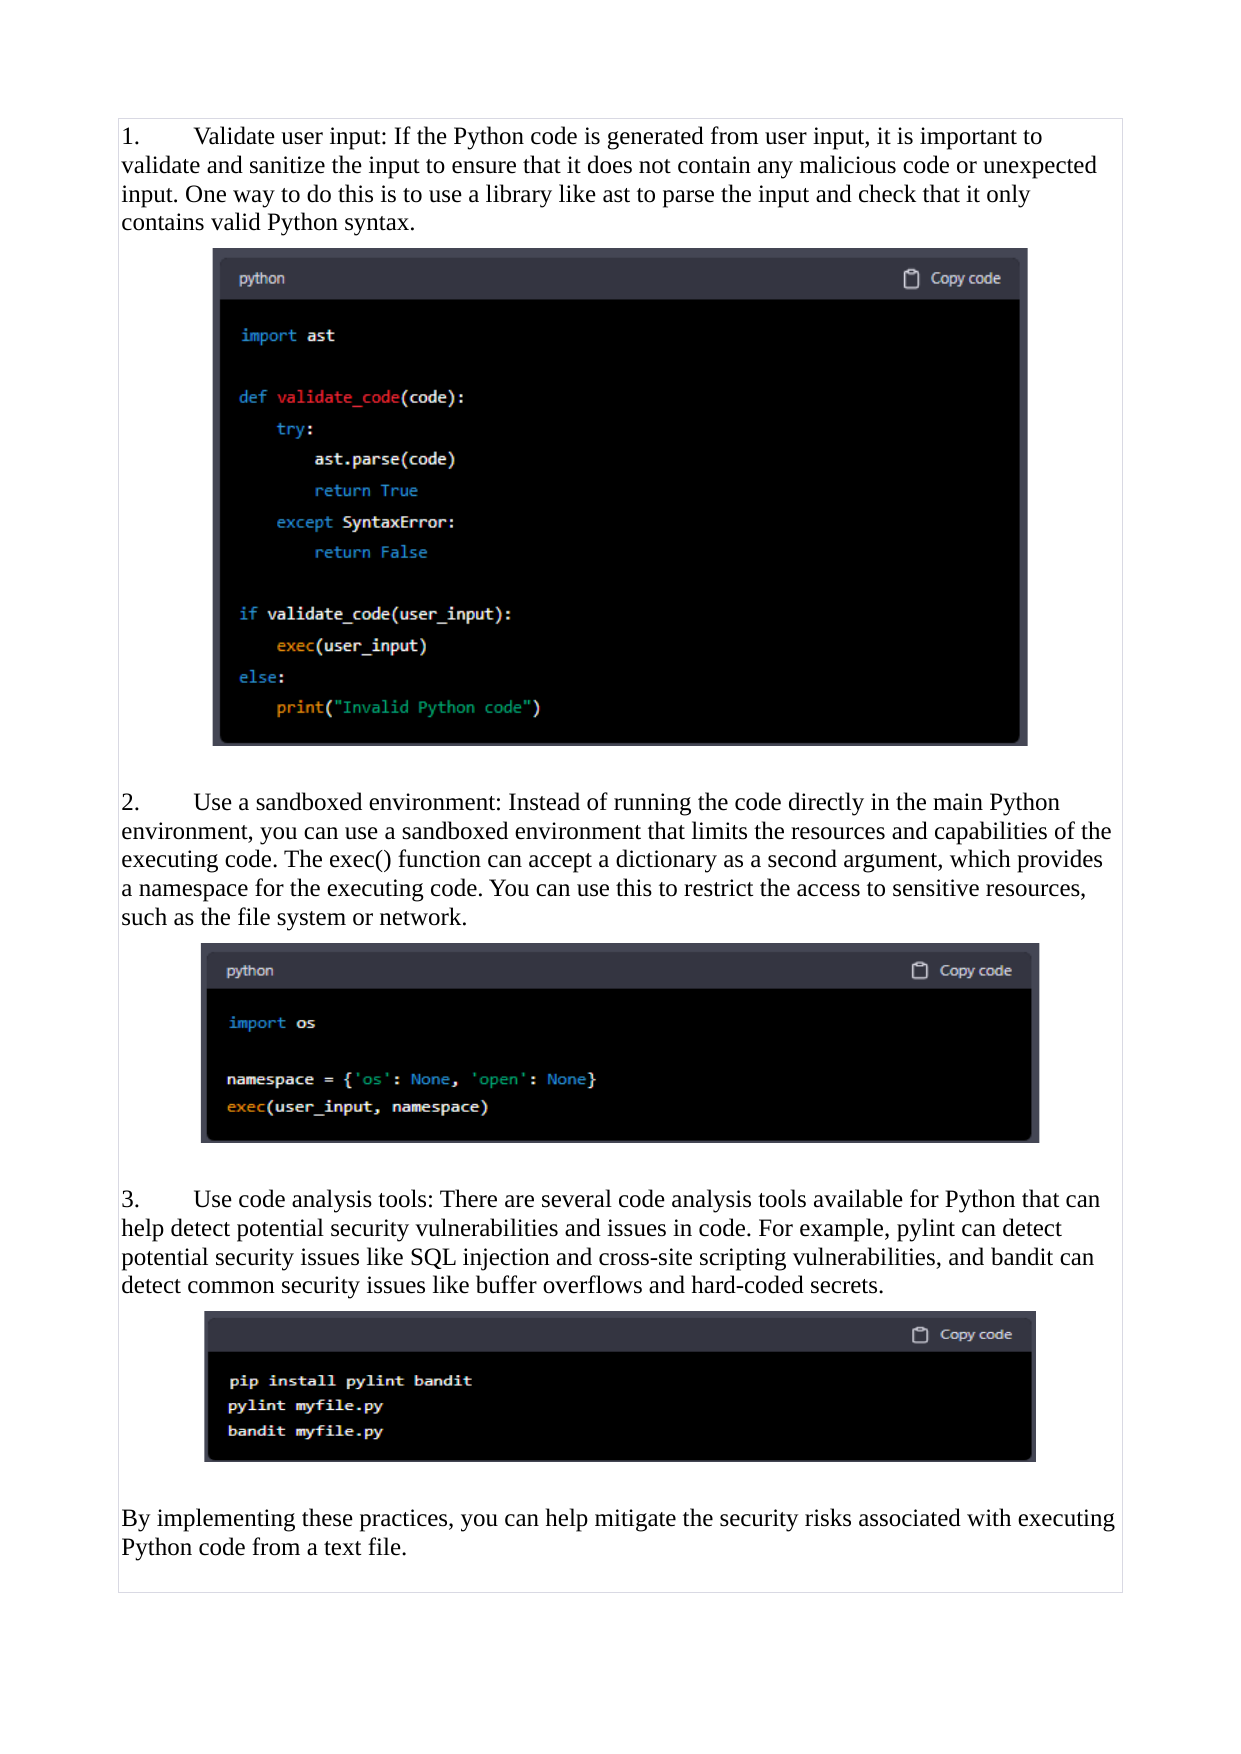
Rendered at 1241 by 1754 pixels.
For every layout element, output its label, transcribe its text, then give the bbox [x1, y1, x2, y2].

list Use a sandboxed environment: Instead of running the code directly in the main Python environment, you can use a sandboxed environment that limits the resources and capabilities of the executing code. The exec() function can accept a dictionary as a second argument, which provides a namespace for the executing code. You can use this to restrict the access to sensitive resources, such as the file system or network. [119, 784, 1122, 931]
text By implementing these practices, you can help mitigate the security risks associated with executing Python code from a text file. [119, 1500, 1122, 1561]
list Use code analysis tools: There are several code analysis tools available for Python that can help detect potential security vulnerabilities and issues in code. For example, pylint can detect potential security issues like SQL injection and cross-site scripting vulnerabilities, and bandit can detect common security issues like buffer overflows and hard-coded secrets. [119, 1181, 1122, 1299]
list Validate user input: If the Python code is generated from user input, it is important to validate and sanitize the input to ensure that it does not contain any malicious code or unexpected input. One way to do this is to use a library like ast to parse the input and check that it only contains valid Python syntax. [119, 119, 1122, 236]
